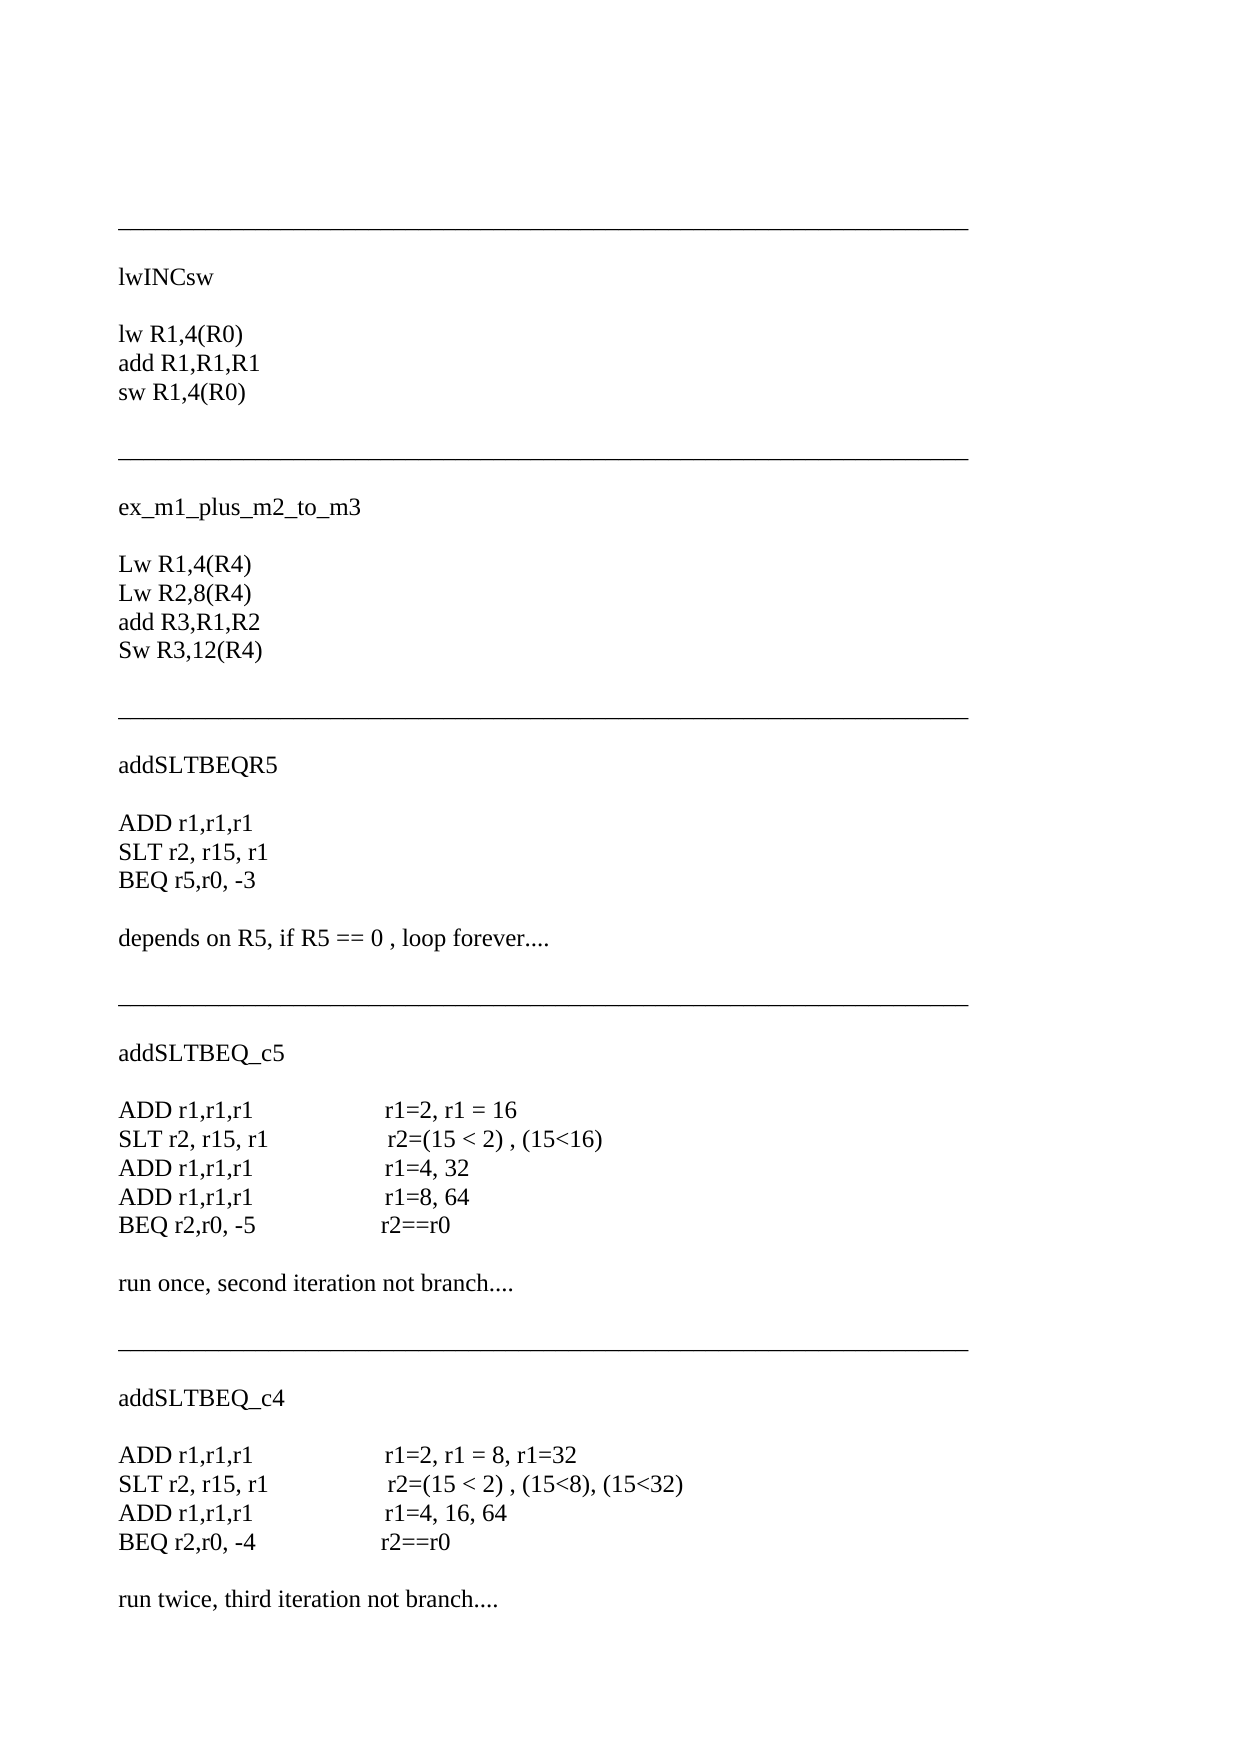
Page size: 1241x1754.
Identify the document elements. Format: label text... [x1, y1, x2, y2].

text run twice, third iteration not branch.... [118, 1584, 1122, 1613]
text BEQ r2,r0, -4 r2==r0 [118, 1527, 1122, 1556]
text ADD r1,r1,r1 r1=4, 16, 64 [118, 1498, 1122, 1527]
text ADD r1,r1,r1 r1=2, r1 = 16 [118, 1096, 1122, 1124]
text lwINCsw [118, 262, 1122, 291]
text ex_m1_plus_m2_to_m3 [118, 492, 1122, 521]
text Lw R1,4(R4) [118, 549, 1122, 578]
text depends on R5, if R5 == 0 , loop forever.... [118, 923, 1122, 952]
text addSLTBEQ_c4 [118, 1383, 1122, 1412]
text SLT r2, r15, r1 r2=(15 < 2) , (15<8), (15<32) [118, 1469, 1122, 1498]
text run once, second iteration not branch.... [118, 1268, 1122, 1297]
text ____________________________________________________________________ [118, 204, 1122, 233]
text ADD r1,r1,r1 [118, 808, 1122, 837]
text addSLTBEQ_c5 [118, 1038, 1122, 1067]
text sw R1,4(R0) [118, 377, 1122, 406]
text ADD r1,r1,r1 r1=4, 32 [118, 1153, 1122, 1182]
text SLT r2, r15, r1 [118, 837, 1122, 866]
text Lw R2,8(R4) [118, 578, 1122, 607]
text Sw R3,12(R4) [118, 636, 1122, 664]
text add R1,R1,R1 [118, 348, 1122, 377]
text ____________________________________________________________________ [118, 1326, 1122, 1354]
text BEQ r2,r0, -5 r2==r0 [118, 1211, 1122, 1239]
text ADD r1,r1,r1 r1=8, 64 [118, 1182, 1122, 1211]
text SLT r2, r15, r1 r2=(15 < 2) , (15<16) [118, 1124, 1122, 1153]
text ____________________________________________________________________ [118, 434, 1122, 463]
text ____________________________________________________________________ [118, 693, 1122, 722]
text ____________________________________________________________________ [118, 981, 1122, 1009]
text addSLTBEQR5 [118, 751, 1122, 779]
text lw R1,4(R0) [118, 319, 1122, 348]
text BEQ r5,r0, -3 [118, 866, 1122, 894]
text ADD r1,r1,r1 r1=2, r1 = 8, r1=32 [118, 1441, 1122, 1469]
text add R3,R1,R2 [118, 607, 1122, 636]
